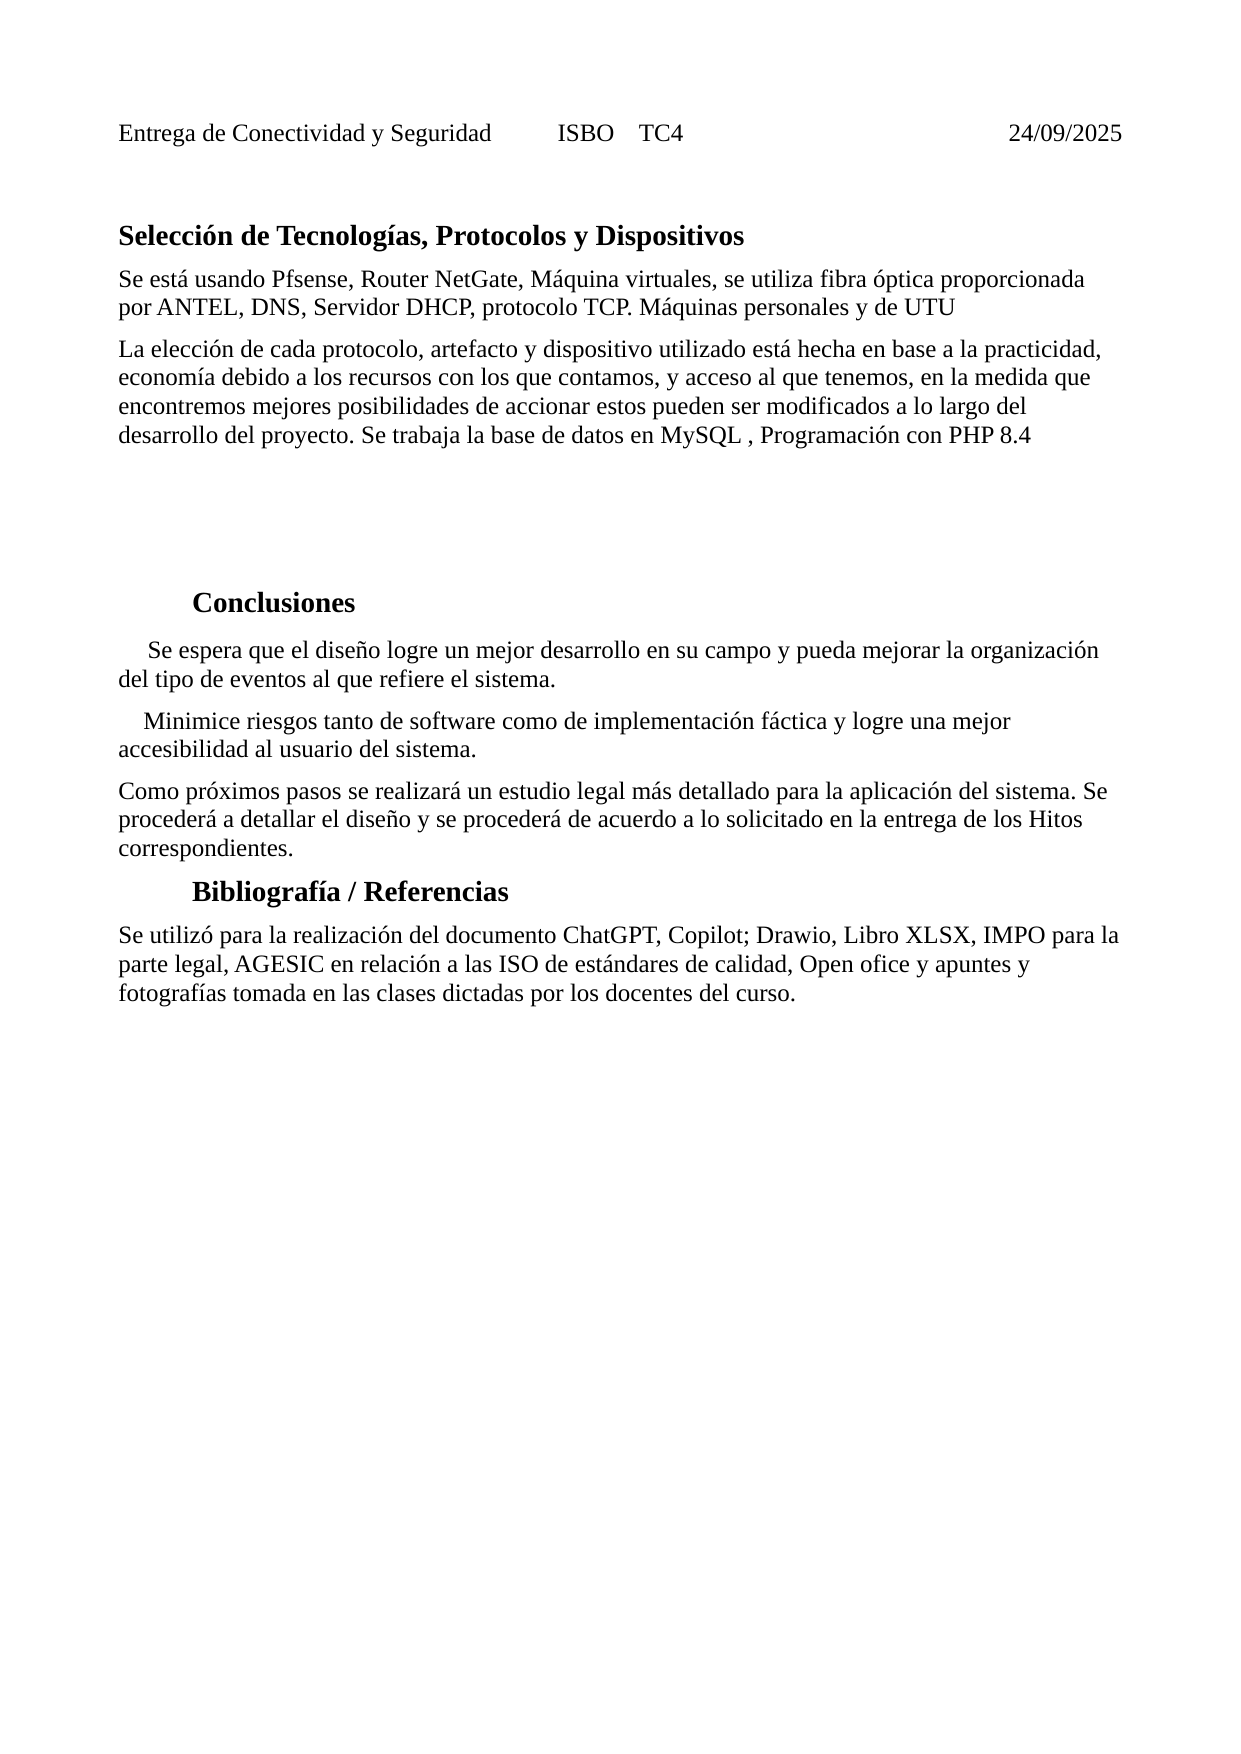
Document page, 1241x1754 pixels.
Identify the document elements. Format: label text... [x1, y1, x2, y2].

list Conclusiones [162, 585, 1122, 618]
text Se espera que el diseño logre un mejor desarrollo en su campo y pueda mejorar la organización del tipo de eventos al que refiere el sistema. [118, 631, 1122, 693]
text Se está usando Pfsense, Router NetGate, Máquina virtuales, se utiliza fibra óptica proporcionada por ANTEL, DNS, Servidor DHCP, protocolo TCP. Máquinas personales y de UTU [118, 264, 1122, 321]
list Bibliografía / Referencias [162, 874, 1122, 908]
text Como próximos pasos se realizará un estudio legal más detallado para la aplicación del sistema. Se procederá a detallar el diseño y se procederá de acuerdo a lo solicitado en la entrega de los Hitos correspondientes. [118, 776, 1122, 862]
text Selección de Tecnologías, Protocolos y Dispositivos [118, 218, 1122, 251]
text Se utilizó para la realización del documento ChatGPT, Copilot; Drawio, Libro XLSX, IMPO para la parte legal, AGESIC en relación a las ISO de estándares de calidad, Open ofice y apuntes y fotografías tomada en las clases dictadas por los docentes del curso. [118, 921, 1122, 1007]
text La elección de cada protocolo, artefacto y dispositivo utilizado está hecha en base a la practicidad, economía debido a los recursos con los que contamos, y acceso al que tenemos, en la medida que encontremos mejores posibilidades de accionar estos pueden ser modificados a lo largo del desarrollo del proyecto. Se trabaja la base de datos en MySQL , Programación con PHP 8.4 [118, 334, 1122, 449]
text Minimice riesgos tanto de software como de implementación fáctica y logre una mejor accesibilidad al usuario del sistema. [118, 706, 1122, 763]
